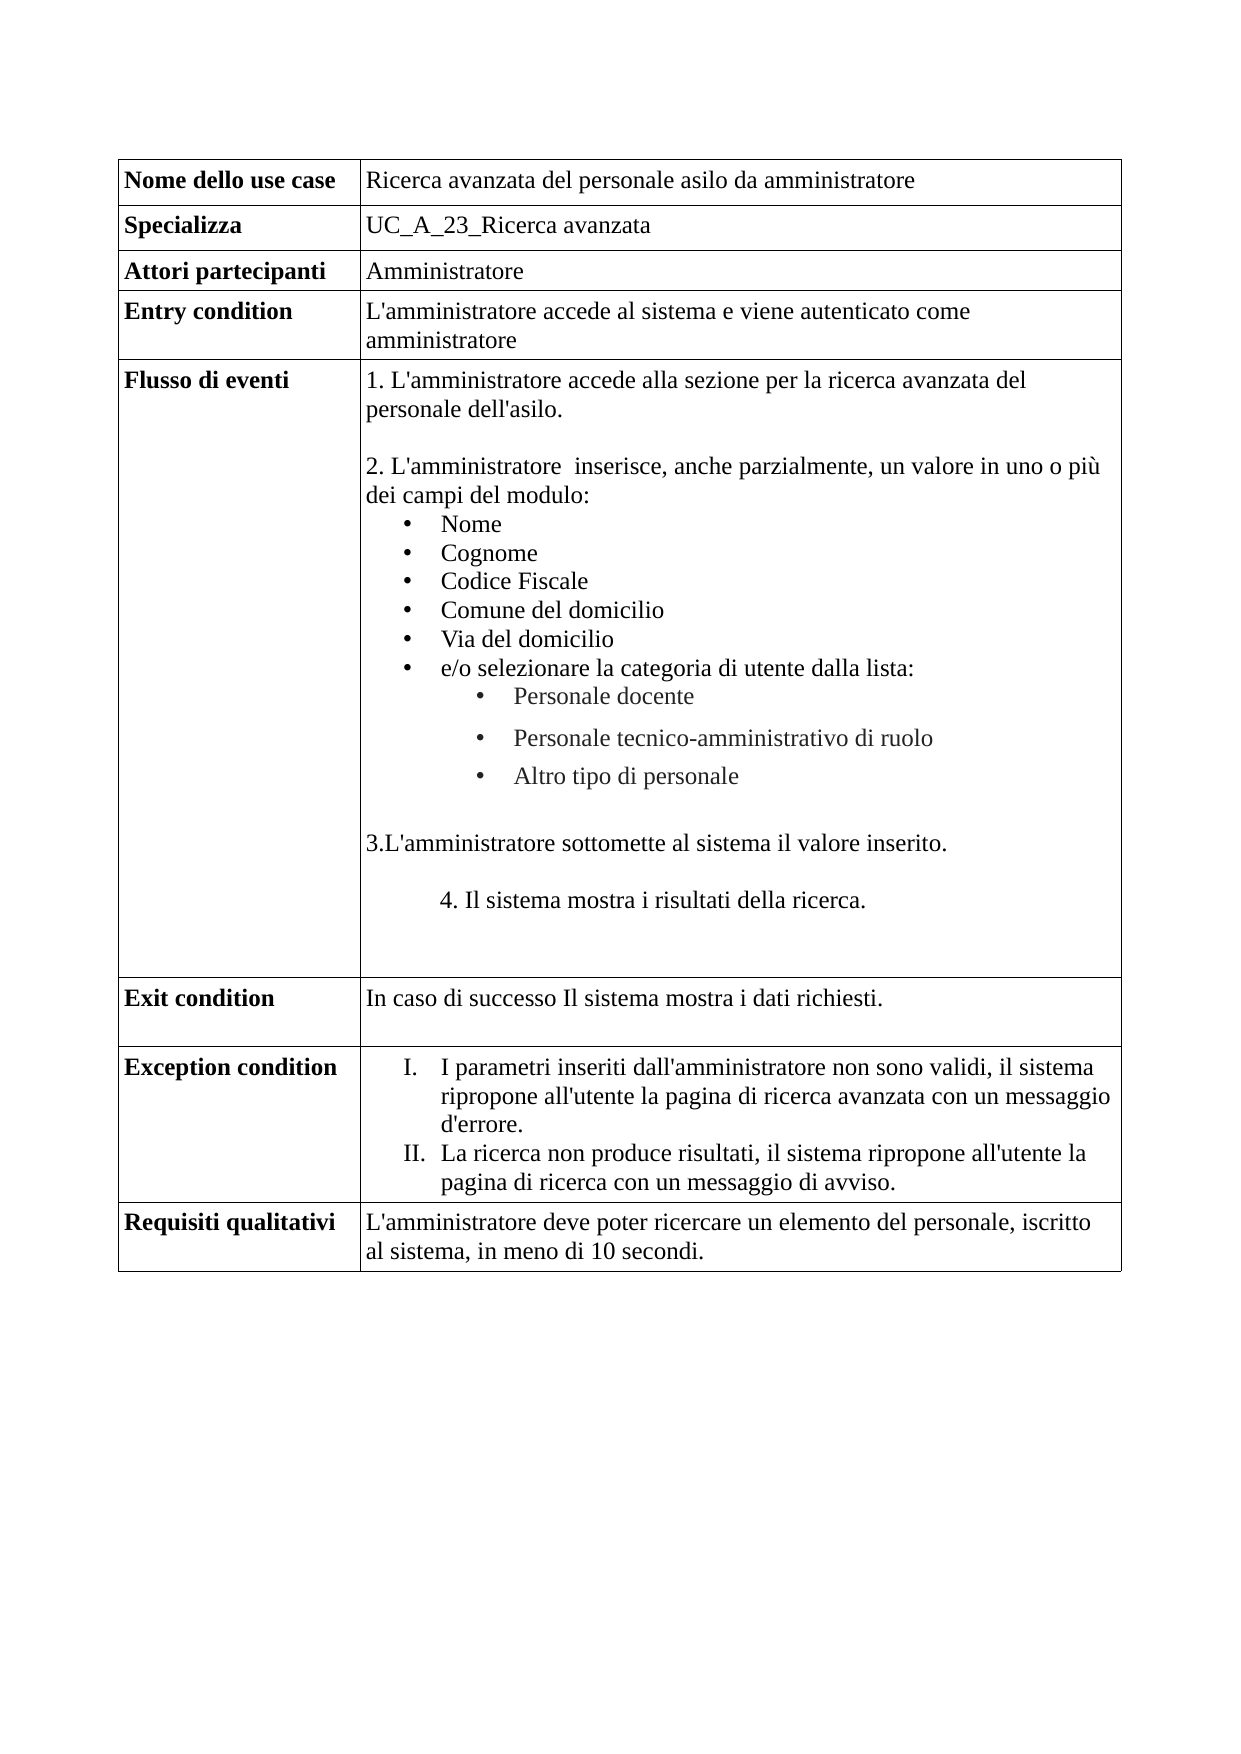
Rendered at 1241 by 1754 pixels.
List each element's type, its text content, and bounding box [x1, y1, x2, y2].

table_cell Amministratore [361, 251, 1121, 290]
table_cell UC_A_23_Ricerca avanzata [361, 206, 1121, 250]
table_cell 1. L'amministratore accede alla sezione per la ricerca avanzata del personale dell'asilo. 2. L'amministratore inserisce, anche parzialmente, un valore in uno o più dei campi del modulo: Nome Cognome Codice Fiscale Comune del domicilio Via del domicilio e/o selezionare la categoria di utente dalla lista: Personale docente Personale tecnico-amministrativo di ruolo Altro tipo di personale 3.L'amministratore sottomette al sistema il valore inserito. 4. Il sistema mostra i risultati della ricerca. [361, 360, 1121, 977]
table_cell Exception condition [119, 1047, 360, 1202]
table_cell In caso di successo Il sistema mostra i dati richiesti. [361, 978, 1121, 1046]
table_cell Exit condition [119, 978, 360, 1046]
table_cell Entry condition [119, 291, 360, 359]
table_cell Attori partecipanti [119, 251, 360, 290]
table_cell I parametri inseriti dall'amministratore non sono validi, il sistema ripropone all'utente la pagina di ricerca avanzata con un messaggio d'errore. La ricerca non produce risultati, il sistema ripropone all'utente la pagina di ricerca con un messaggio di avviso. [361, 1047, 1121, 1202]
table_cell Flusso di eventi [119, 360, 360, 977]
table_cell Requisiti qualitativi [119, 1203, 360, 1271]
table_header Ricerca avanzata del personale asilo da amministratore [361, 160, 1121, 205]
table_cell L'amministratore accede al sistema e viene autenticato come amministratore [361, 291, 1121, 359]
table_cell Specializza [119, 206, 360, 250]
table_header Nome dello use case [119, 160, 360, 205]
table_cell L'amministratore deve poter ricercare un elemento del personale, iscritto al sistema, in meno di 10 secondi. [361, 1203, 1121, 1271]
